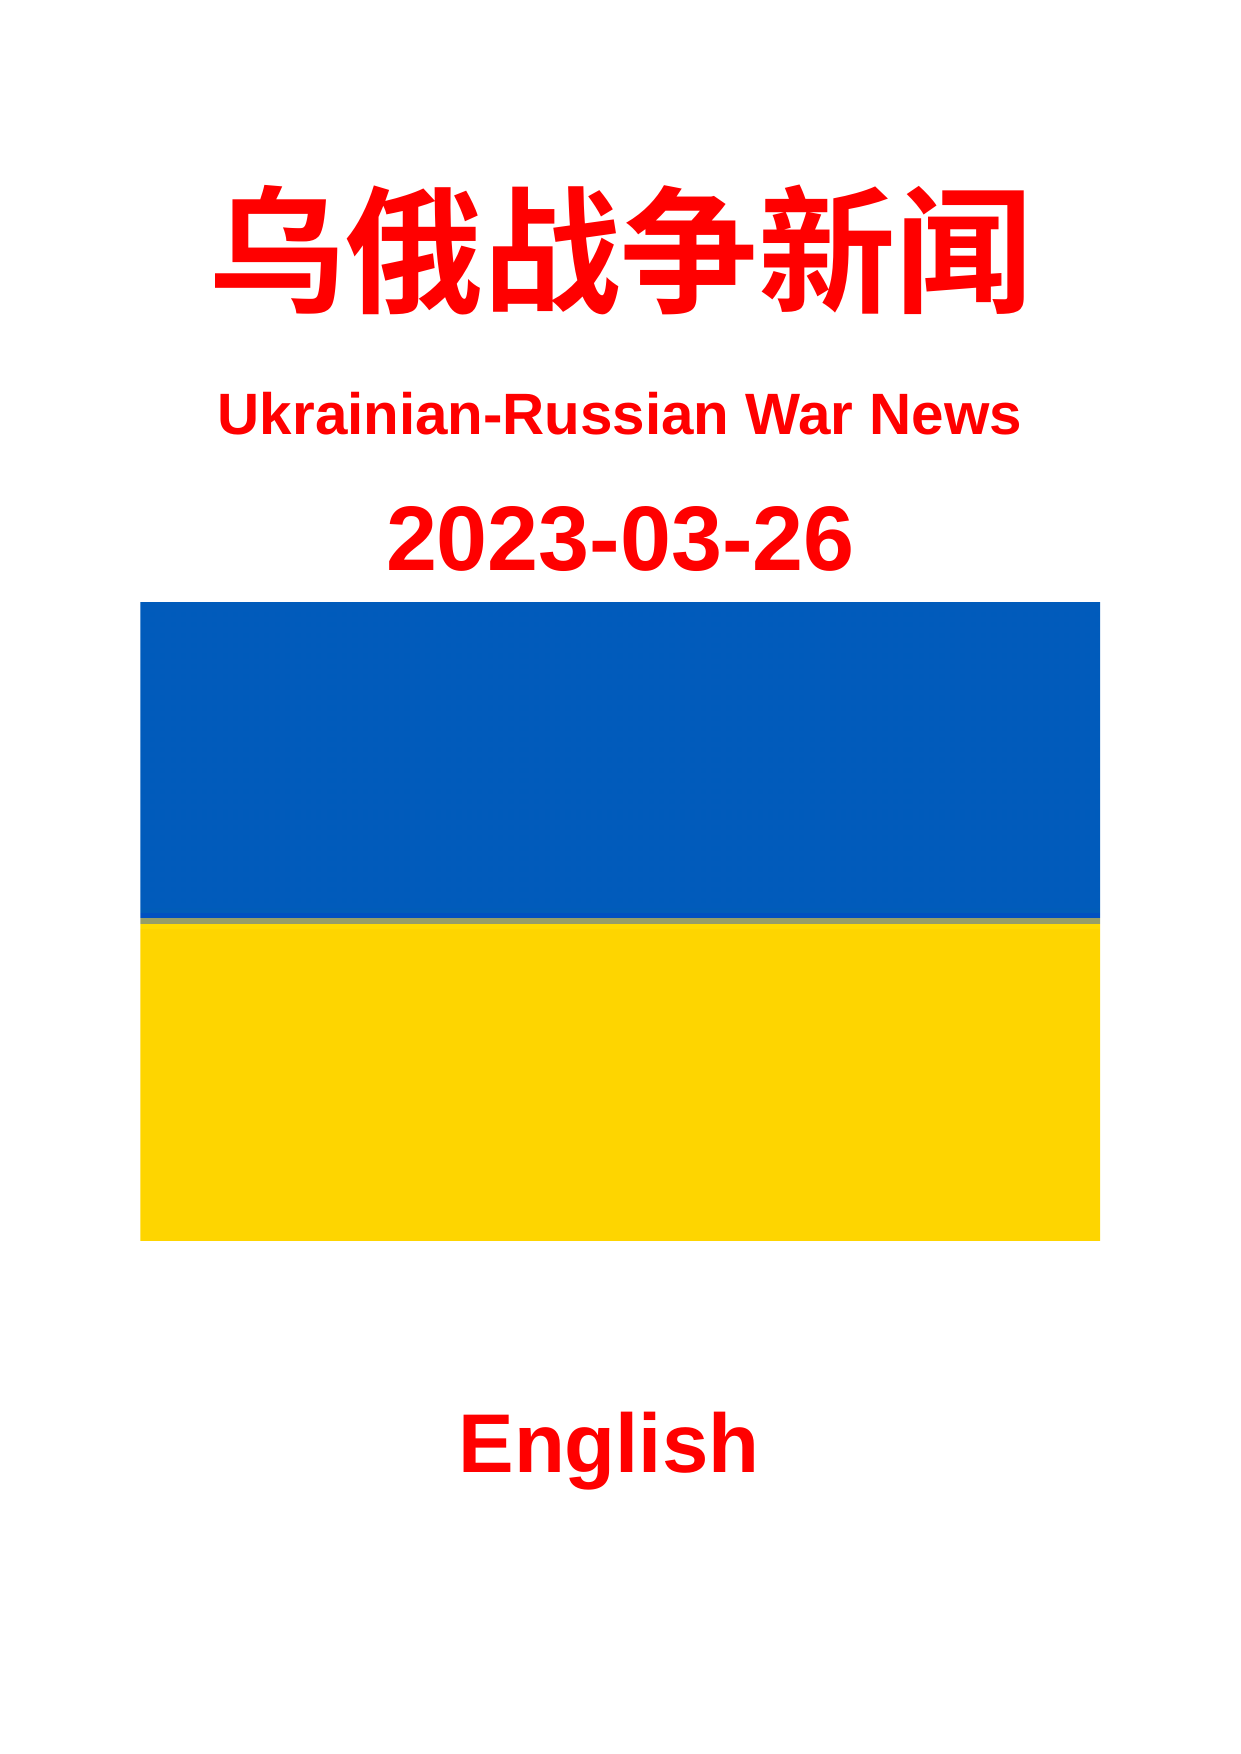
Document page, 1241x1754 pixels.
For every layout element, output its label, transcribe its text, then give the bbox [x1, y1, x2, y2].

subtitle Ukrainian-Russian War News [118, 380, 1122, 447]
picture [140, 602, 1100, 1241]
subtitle 乌俄战争新闻 [118, 143, 1122, 342]
subtitle 2023-03-26 [118, 484, 1122, 590]
subtitle English [118, 1394, 1122, 1490]
